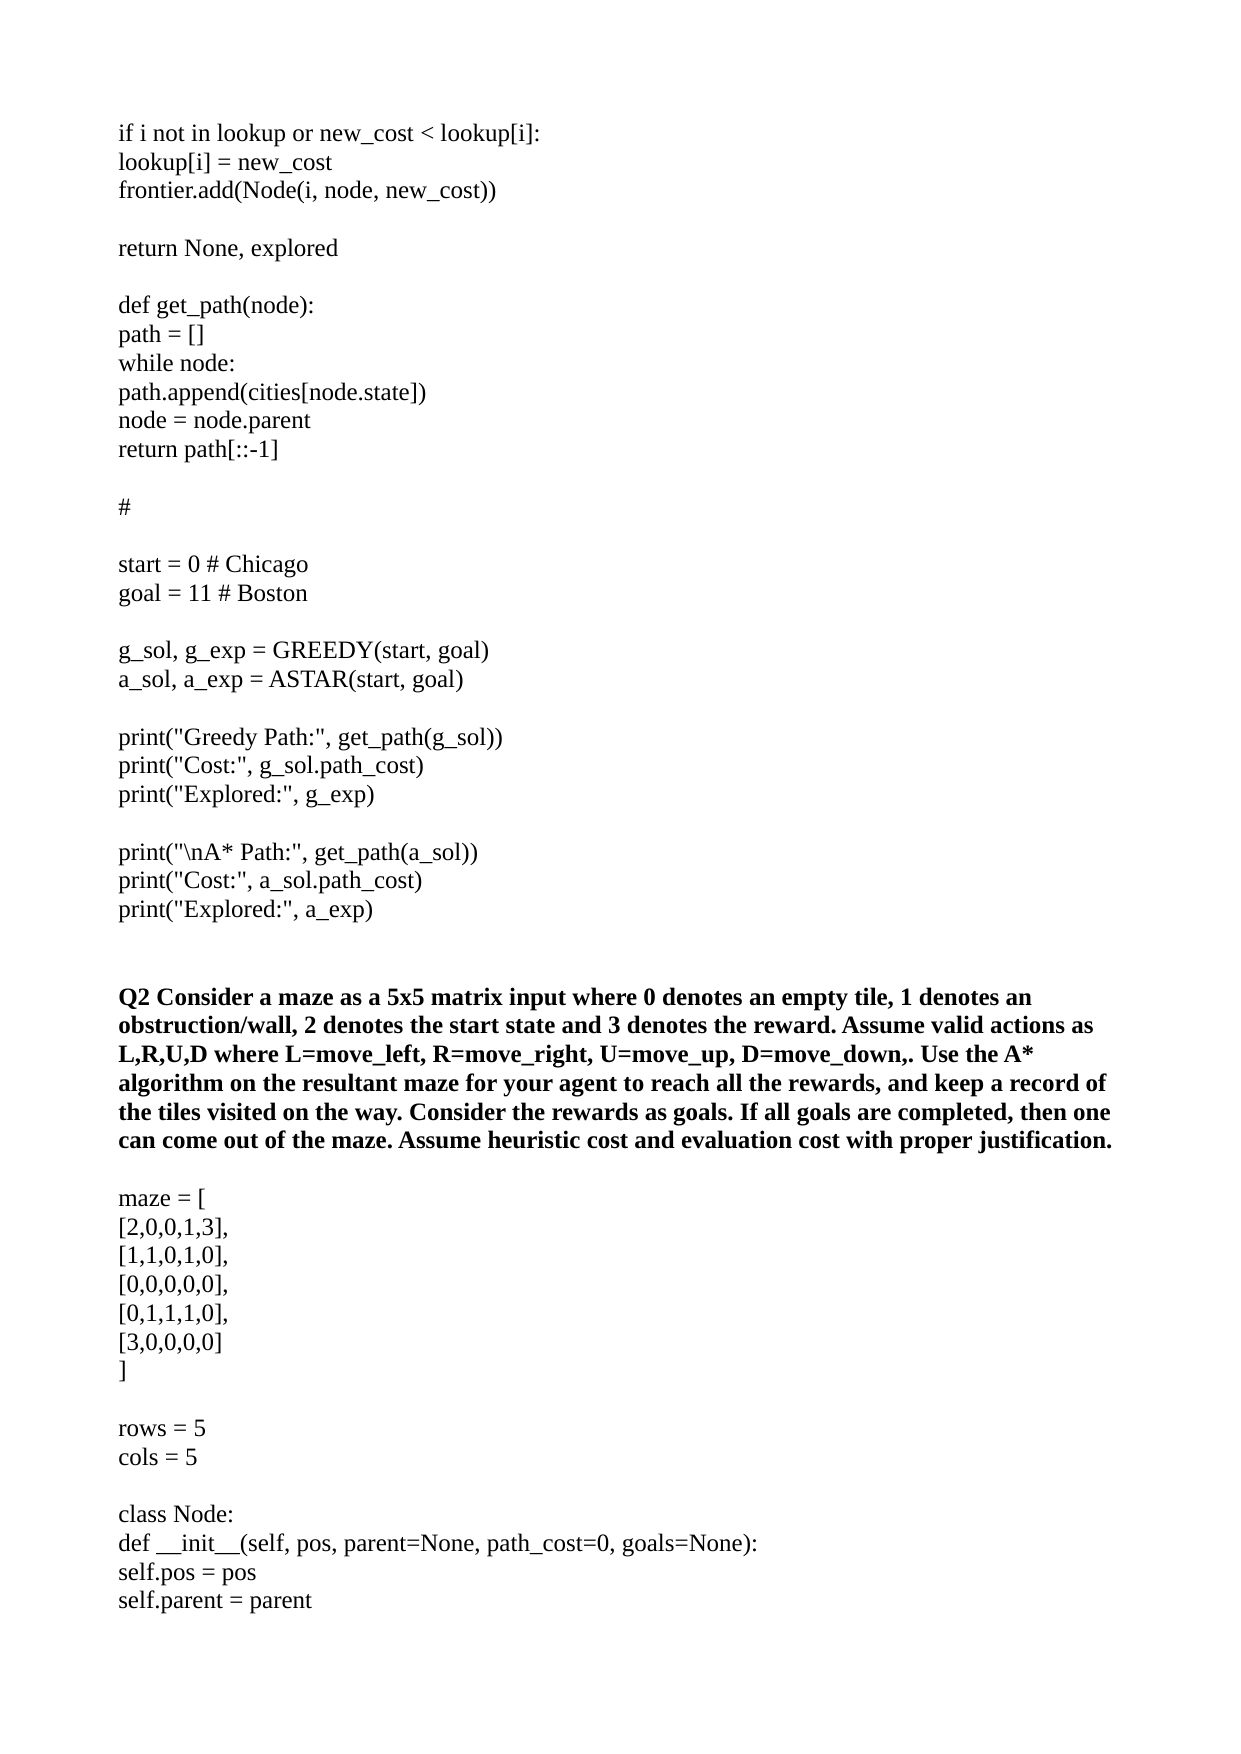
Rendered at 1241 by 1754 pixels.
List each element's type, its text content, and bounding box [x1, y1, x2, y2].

text [2,0,0,1,3], [118, 1212, 1122, 1240]
text self.parent = parent [118, 1585, 1122, 1614]
text cols = 5 [118, 1442, 1122, 1470]
text return None, explored [118, 233, 1122, 262]
text print("Greedy Path:", get_path(g_sol)) [118, 722, 1122, 751]
text L,R,U,D where L=move_left, R=move_right, U=move_up, D=move_down,. Use the A* algorithm on the resultant maze for your agent to reach all the rewards, and keep a record of the tiles visited on the way. Consider the rewards as goals. If all goals are completed, then one can come out of the maze. Assume heuristic cost and evaluation cost with proper justification. [118, 1039, 1122, 1154]
text [1,1,0,1,0], [118, 1240, 1122, 1269]
text g_sol, g_exp = GREEDY(start, goal) [118, 636, 1122, 664]
text return path[::-1] [118, 434, 1122, 463]
text lookup[i] = new_cost [118, 147, 1122, 176]
text print("Cost:", g_sol.path_cost) [118, 751, 1122, 779]
text print("Explored:", a_exp) [118, 894, 1122, 923]
text while node: [118, 348, 1122, 377]
text Q2 Consider a maze as a 5x5 matrix input where 0 denotes an empty tile, 1 denotes an [118, 982, 1122, 1010]
text maze = [ [118, 1183, 1122, 1212]
text print("Explored:", g_exp) [118, 779, 1122, 808]
text if i not in lookup or new_cost < lookup[i]: [118, 118, 1122, 147]
text goal = 11 # Boston [118, 578, 1122, 607]
text print("Cost:", a_sol.path_cost) [118, 866, 1122, 894]
text frontier.add(Node(i, node, new_cost)) [118, 176, 1122, 204]
text ] [118, 1355, 1122, 1384]
text path = [] [118, 319, 1122, 348]
text rows = 5 [118, 1413, 1122, 1442]
text obstruction/wall, 2 denotes the start state and 3 denotes the reward. Assume valid actions as [118, 1010, 1122, 1039]
text start = 0 # Chicago [118, 549, 1122, 578]
text a_sol, a_exp = ASTAR(start, goal) [118, 664, 1122, 693]
text [3,0,0,0,0] [118, 1327, 1122, 1355]
text [0,0,0,0,0], [118, 1269, 1122, 1298]
text print("\nA* Path:", get_path(a_sol)) [118, 837, 1122, 866]
text def __init__(self, pos, parent=None, path_cost=0, goals=None): [118, 1528, 1122, 1557]
text class Node: [118, 1499, 1122, 1528]
text def get_path(node): [118, 291, 1122, 319]
text path.append(cities[node.state]) [118, 377, 1122, 406]
text self.pos = pos [118, 1557, 1122, 1585]
text # [118, 492, 1122, 521]
text node = node.parent [118, 406, 1122, 434]
text [0,1,1,1,0], [118, 1298, 1122, 1327]
